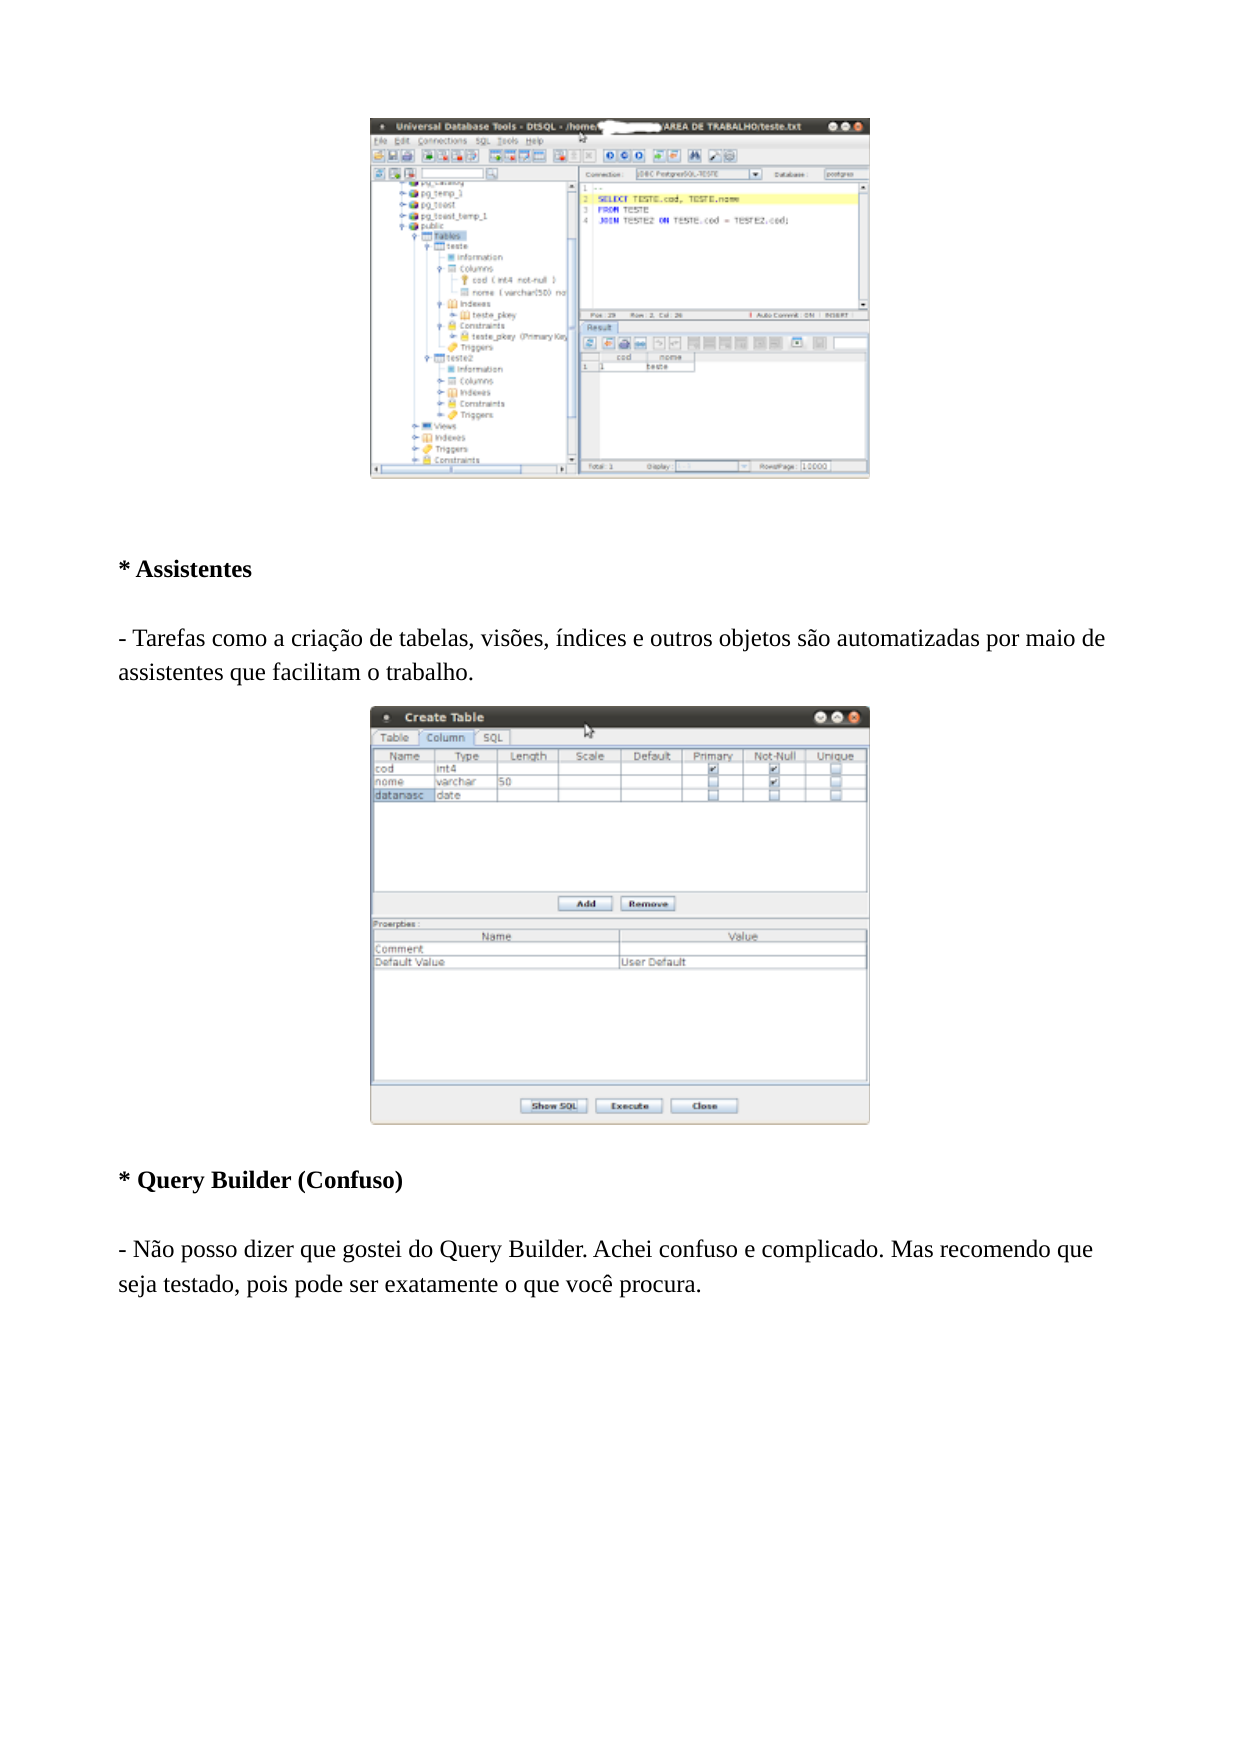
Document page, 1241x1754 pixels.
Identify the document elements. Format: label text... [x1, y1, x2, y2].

text * Query Builder (Confuso) - Não posso dizer que gostei do Query Builder. Achei confuso e complicado. Mas recomendo que seja testado, pois pode ser exatamente o que você procura. [118, 1131, 1122, 1297]
picture [370, 706, 870, 1125]
text * Assistentes - Tarefas como a criação de tabelas, visões, índices e outros objetos são automatizadas por maio de assistentes que facilitam o trabalho. [118, 485, 1122, 686]
picture [370, 118, 870, 479]
